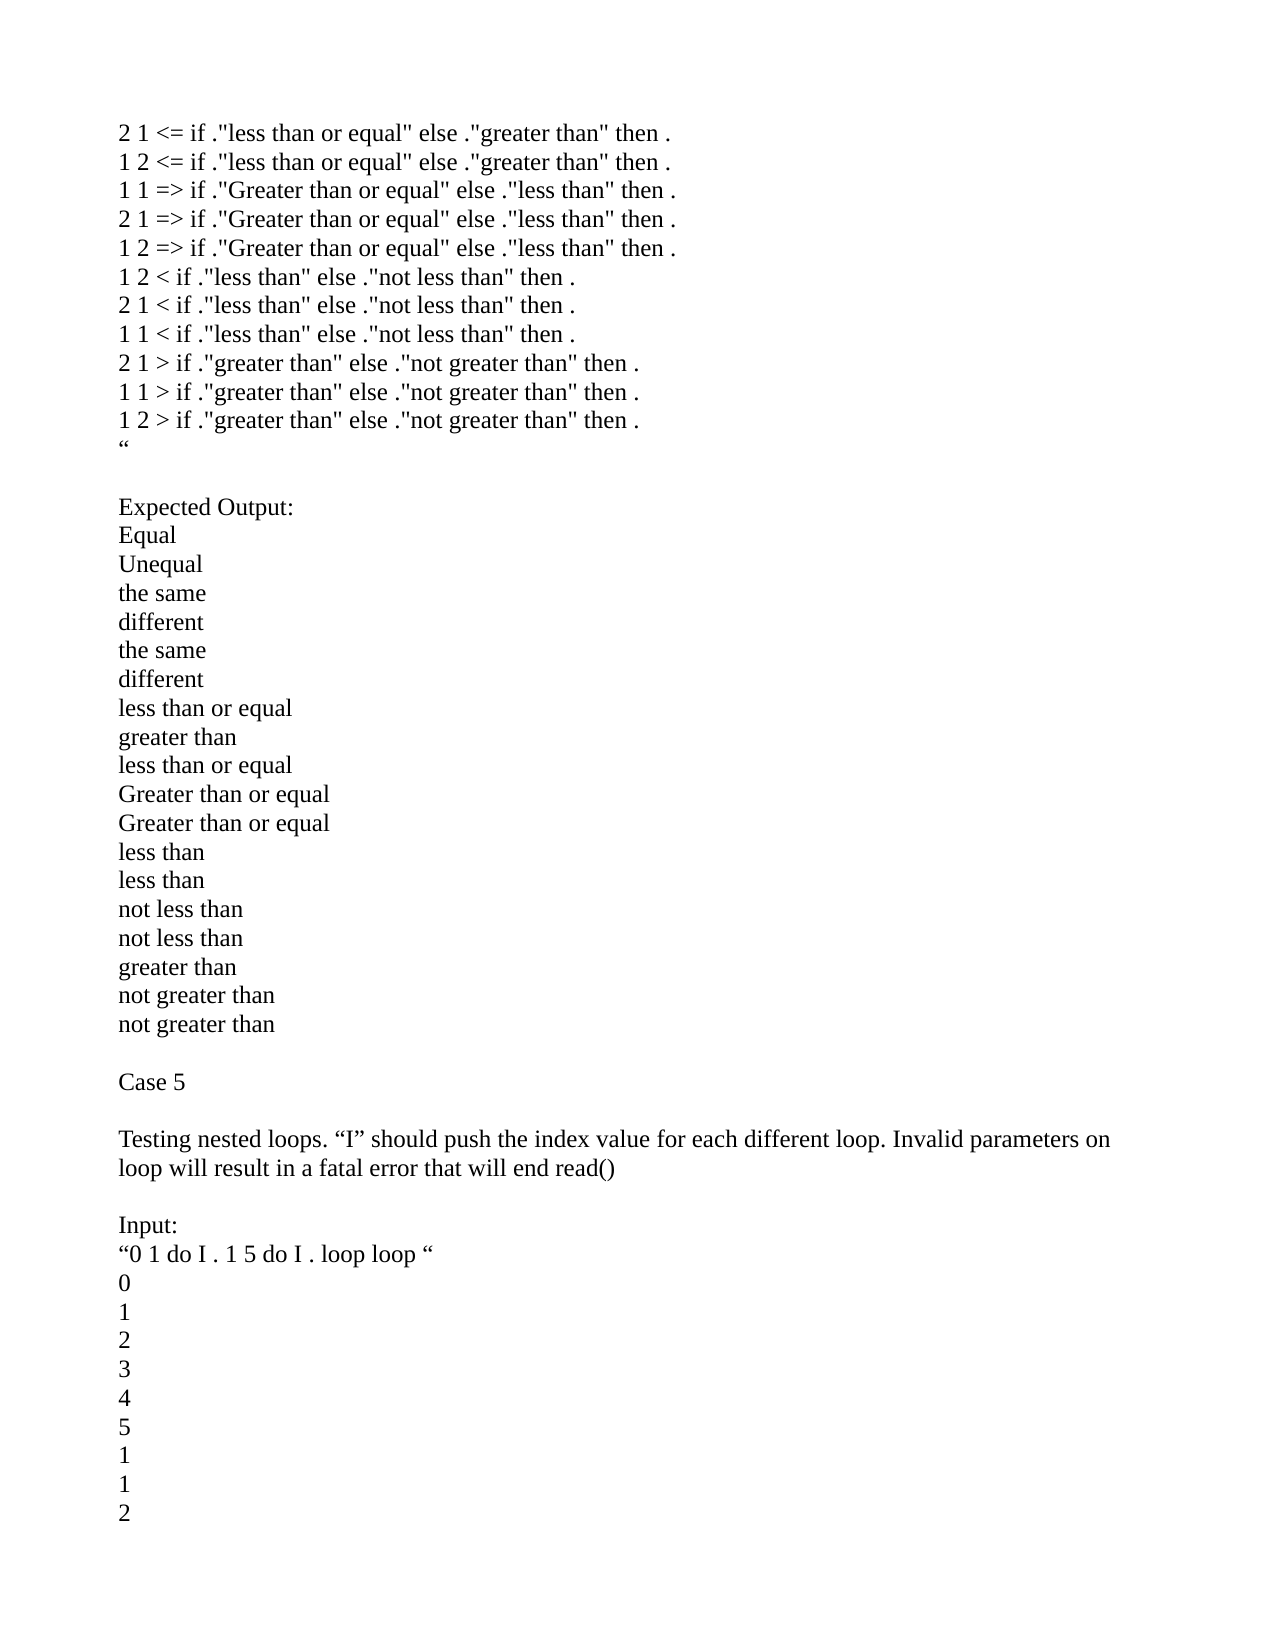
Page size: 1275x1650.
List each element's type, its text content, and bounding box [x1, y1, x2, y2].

text the same [118, 636, 1157, 664]
text less than or equal [118, 751, 1157, 779]
text 1 1 > if ."greater than" else ."not greater than" then . [118, 377, 1157, 406]
text not greater than [118, 1009, 1157, 1038]
text not less than [118, 923, 1157, 952]
text Case 5 [118, 1067, 1157, 1096]
text Expected Output: [118, 492, 1157, 521]
text 2 1 <= if ."less than or equal" else ."greater than" then . [118, 118, 1157, 147]
text 1 [118, 1297, 1157, 1326]
text 2 1 => if ."Greater than or equal" else ."less than" then . [118, 204, 1157, 233]
text 1 2 => if ."Greater than or equal" else ."less than" then . [118, 233, 1157, 262]
text Input: [118, 1211, 1157, 1239]
text 3 [118, 1354, 1157, 1383]
text 1 2 < if ."less than" else ."not less than" then . [118, 262, 1157, 291]
text different [118, 607, 1157, 636]
text less than [118, 866, 1157, 894]
text Greater than or equal [118, 808, 1157, 837]
text not greater than [118, 981, 1157, 1009]
text 4 [118, 1383, 1157, 1412]
text Testing nested loops. “I” should push the index value for each different loop. Invalid parameters on loop will result in a fatal error that will end read() [118, 1124, 1157, 1182]
text Unequal [118, 549, 1157, 578]
text 2 1 < if ."less than" else ."not less than" then . [118, 291, 1157, 319]
text less than [118, 837, 1157, 866]
text the same [118, 578, 1157, 607]
text 2 1 > if ."greater than" else ."not greater than" then . [118, 348, 1157, 377]
text 2 [118, 1326, 1157, 1354]
text 1 2 > if ."greater than" else ."not greater than" then . [118, 406, 1157, 434]
text not less than [118, 894, 1157, 923]
text Greater than or equal [118, 779, 1157, 808]
text 0 [118, 1268, 1157, 1297]
text “0 1 do I . 1 5 do I . loop loop “ [118, 1239, 1157, 1268]
text Equal [118, 521, 1157, 549]
text different [118, 664, 1157, 693]
text less than or equal [118, 693, 1157, 722]
text 1 2 <= if ."less than or equal" else ."greater than" then . [118, 147, 1157, 176]
text 5 [118, 1412, 1157, 1441]
text 1 1 => if ."Greater than or equal" else ."less than" then . [118, 176, 1157, 204]
text “ [118, 434, 1157, 463]
text greater than [118, 952, 1157, 981]
text 1 [118, 1469, 1157, 1498]
text greater than [118, 722, 1157, 751]
text 2 [118, 1498, 1157, 1527]
text 1 1 < if ."less than" else ."not less than" then . [118, 319, 1157, 348]
text 1 [118, 1441, 1157, 1469]
